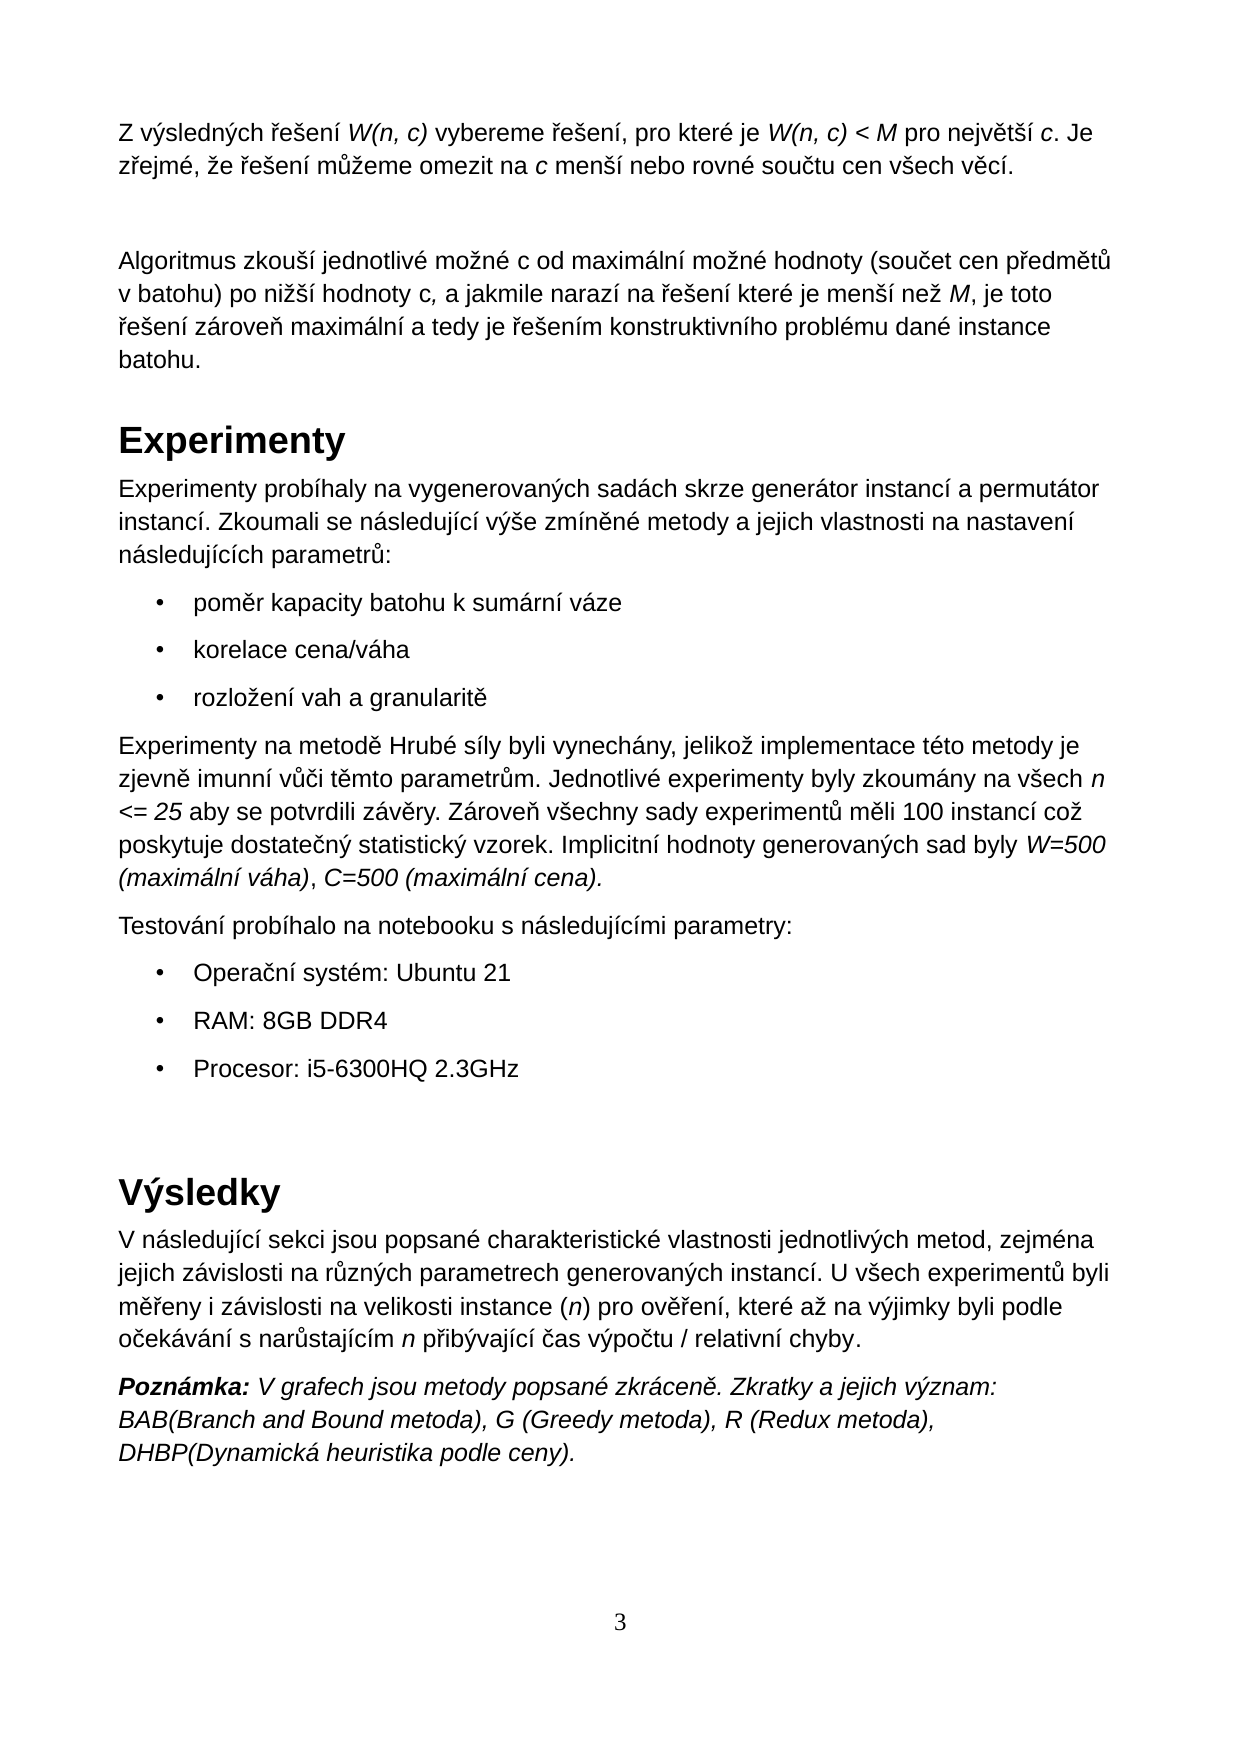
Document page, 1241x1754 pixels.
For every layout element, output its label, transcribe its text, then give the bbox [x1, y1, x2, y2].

text V následující sekci jsou popsané charakteristické vlastnosti jednotlivých metod, zejména jejich závislosti na různých parametrech generovaných instancí. U všech experimentů byli měřeny i závislosti na velikosti instance (n) pro ověření, které až na výjimky byli podle očekávání s narůstajícím n přibývající čas výpočtu / relativní chyby. [118, 1225, 1122, 1353]
text Algoritmus zkouší jednotlivé možné c od maximální možné hodnoty (součet cen předmětů v batohu) po nižší hodnoty c, a jakmile narazí na řešení které je menší než M, je toto řešení zároveň maximální a tedy je řešením konstruktivního problému dané instance batohu. [118, 246, 1122, 374]
text Experimenty probíhaly na vygenerovaných sadách skrze generátor instancí a permutátor instancí. Zkoumali se následující výše zmíněné metody a jejich vlastnosti na nastavení následujících parametrů: [118, 474, 1122, 569]
list poměr kapacity batohu k sumární váze [156, 588, 1122, 617]
list RAM: 8GB DDR4 [156, 1006, 1122, 1035]
list Procesor: i5-6300HQ 2.3GHz [156, 1054, 1122, 1082]
list rozložení vah a granularitě [156, 683, 1122, 712]
text Experimenty na metodě Hrubé síly byli vynechány, jelikož implementace této metody je zjevně imunní vůči těmto parametrům. Jednotlivé experimenty byly zkoumány na všech n <= 25 aby se potvrdili závěry. Zároveň všechny sady experimentů měli 100 instancí což poskytuje dostatečný statistický vzorek. Implicitní hodnoty generovaných sad byly W=500 (maximální váha), C=500 (maximální cena). [118, 731, 1122, 892]
text Z výsledných řešení W(n, c) vybereme řešení, pro které je W(n, c) < M pro největší c. Je zřejmé, že řešení můžeme omezit na c menší nebo rovné součtu cen všech věcí. [118, 118, 1122, 180]
list Operační systém: Ubuntu 21 [156, 958, 1122, 987]
subtitle Experimenty [118, 418, 1122, 462]
subtitle Výsledky [118, 1170, 1122, 1213]
list korelace cena/váha [156, 636, 1122, 664]
text Poznámka: V grafech jsou metody popsané zkráceně. Zkratky a jejich význam: BAB(Branch and Bound metoda), G (Greedy metoda), R (Redux metoda), DHBP(Dynamická heuristika podle ceny). [118, 1372, 1122, 1467]
text Testování probíhalo na notebooku s následujícími parametry: [118, 911, 1122, 939]
